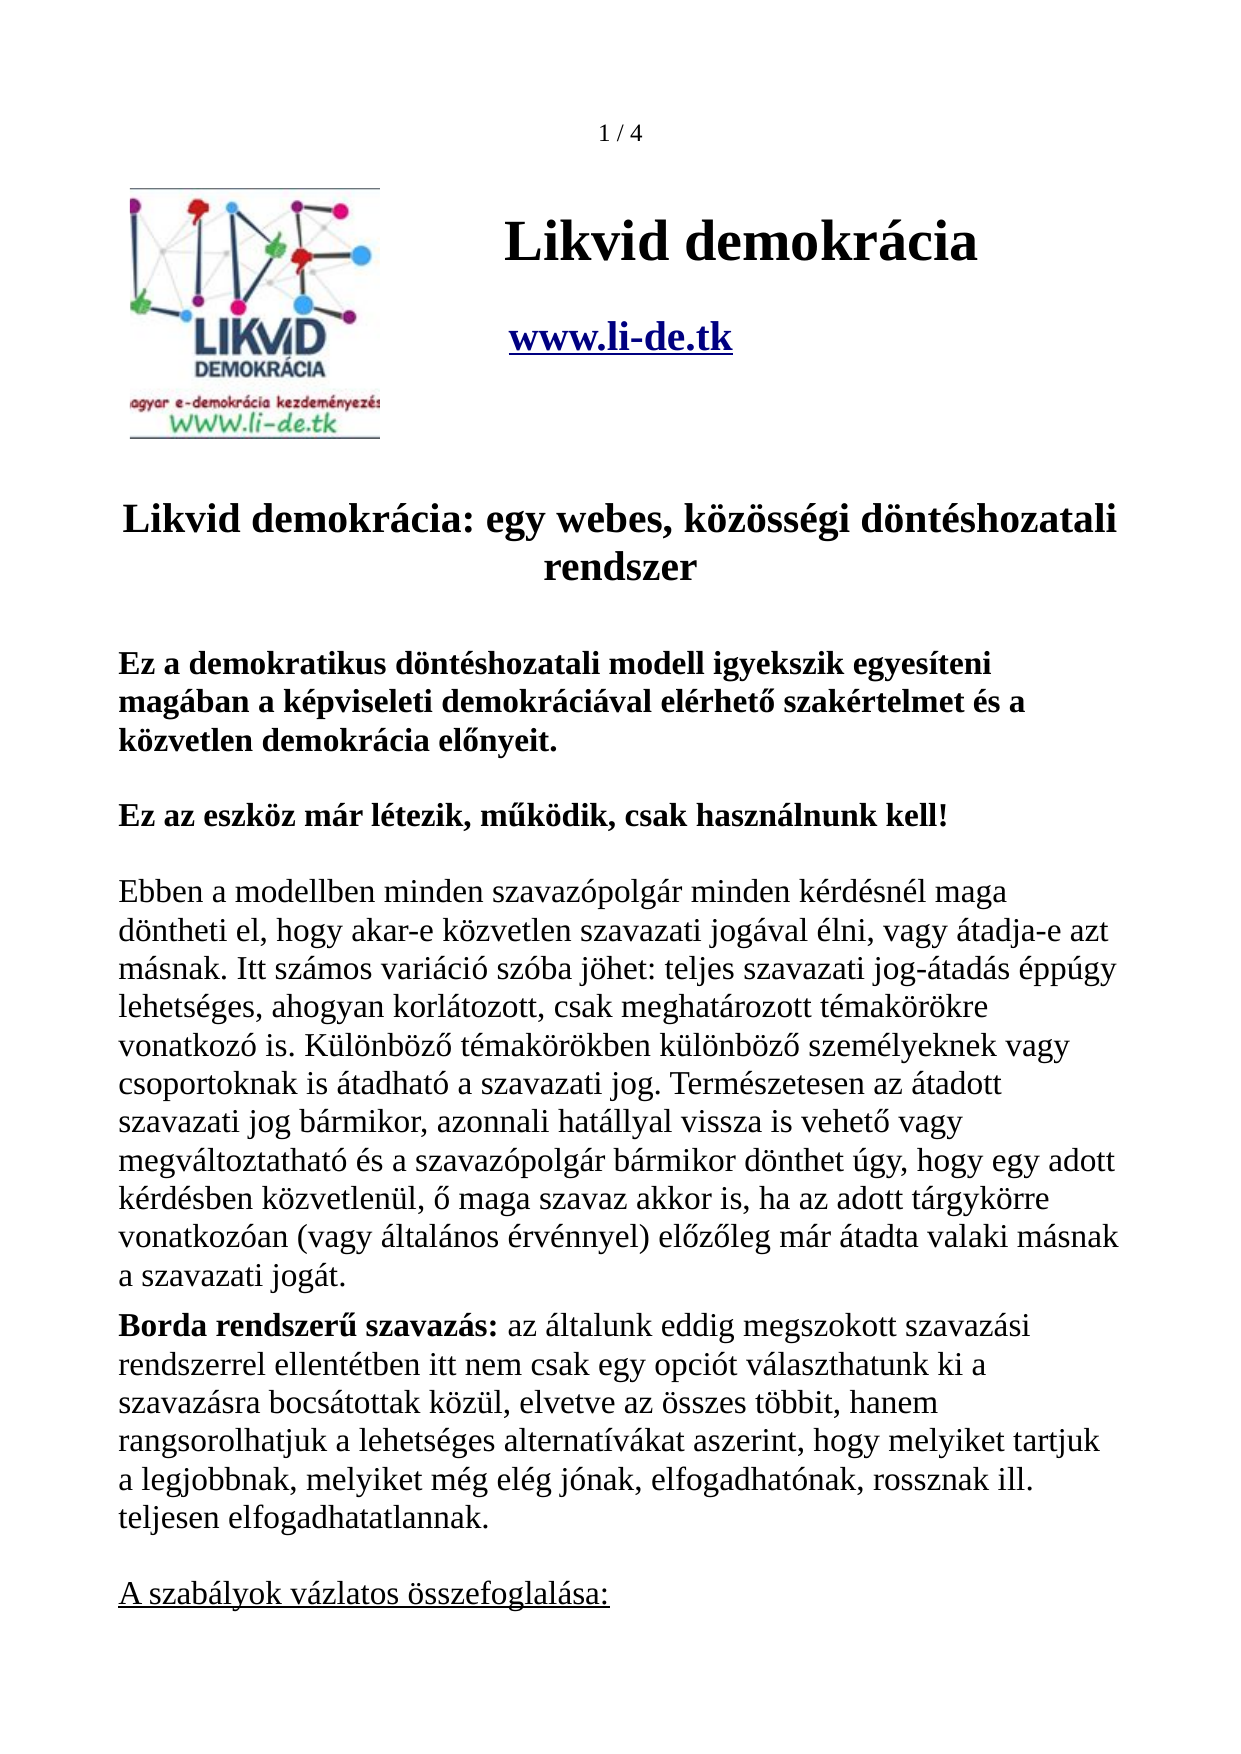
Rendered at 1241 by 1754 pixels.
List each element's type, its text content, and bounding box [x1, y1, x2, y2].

picture [129, 188, 380, 439]
text Borda rendszerű szavazás: az általunk eddig megszokott szavazási rendszerrel ellentétben itt nem csak egy opciót választhatunk ki a szavazásra bocsátottak közül, elvetve az összes többit, hanem rangsorolhatjuk a lehetséges alternatívákat aszerint, hogy melyiket tartjuk a legjobbnak, melyiket még elég jónak, elfogadhatónak, rossznak ill. teljesen elfogadhatatlannak. [118, 1306, 1122, 1536]
text Ebben a modellben minden szavazópolgár minden kérdésnél maga döntheti el, hogy akar-e közvetlen szavazati jogával élni, vagy átadja-e azt másnak. Itt számos variáció szóba jöhet: teljes szavazati jog-átadás éppúgy lehetséges, ahogyan korlátozott, csak meghatározott témakörökre vonatkozó is. Különböző témakörökben különböző személyeknek vagy csoportoknak is átadható a szavazati jog. Természetesen az átadott szavazati jog bármikor, azonnali hatállyal vissza is vehető vagy megváltoztatható és a szavazópolgár bármikor dönthet úgy, hogy egy adott kérdésben közvetlenül, ő maga szavaz akkor is, ha az adott tárgykörre vonatkozóan (vagy általános érvénnyel) előzőleg már átadta valaki másnak a szavazati jogát. [118, 871, 1122, 1293]
subtitle Likvid demokrácia: egy webes, közösségi döntéshozatali rendszer [118, 493, 1122, 589]
text Ez az eszköz már létezik, működik, csak használnunk kell! [118, 796, 1122, 834]
subtitle Ez a demokratikus döntéshozatali modell igyekszik egyesíteni magában a képviseleti demokráciával elérhető szakértelmet és a közvetlen demokrácia előnyeit. [118, 643, 1122, 758]
text Likvid demokrácia [380, 206, 1122, 273]
text [118, 206, 129, 273]
text [118, 311, 129, 359]
text www.li-de.tk [380, 311, 1122, 359]
text A szabályok vázlatos összefoglalása: [118, 1573, 1122, 1611]
